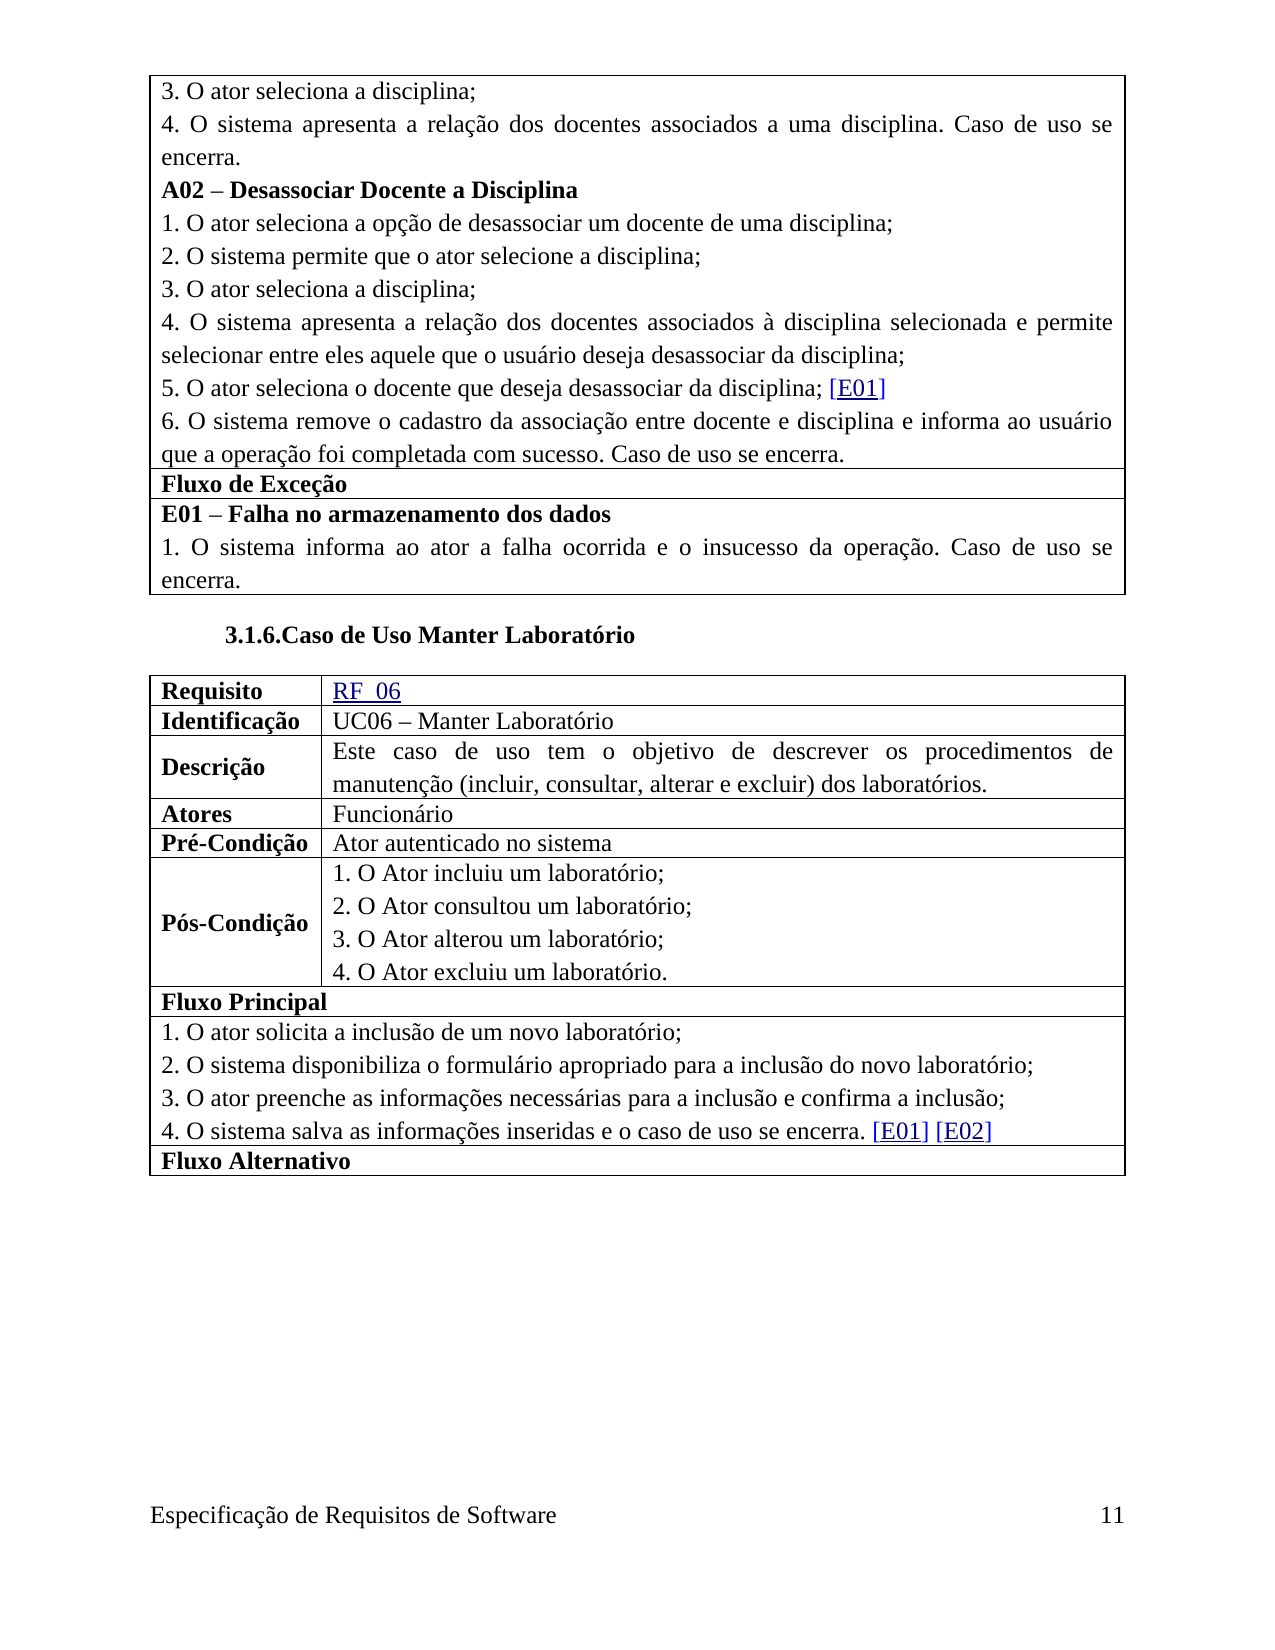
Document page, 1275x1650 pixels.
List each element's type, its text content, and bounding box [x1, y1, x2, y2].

table_header RF_06 [322, 676, 1124, 705]
table_cell UC06 – Manter Laboratório [322, 706, 1124, 735]
table_cell E01 – Falha no armazenamento dos dados 1. O sistema informa ao ator a falha ocorrida e o insucesso da operação. Caso de uso se encerra. [151, 499, 1124, 594]
table_cell Ator autenticado no sistema [322, 829, 1124, 857]
table_cell 1. O Ator incluiu um laboratório; 2. O Ator consultou um laboratório; 3. O Ator alterou um laboratório; 4. O Ator excluiu um laboratório. [322, 858, 1124, 986]
table_cell Fluxo Alternativo [151, 1146, 1124, 1174]
table_cell Fluxo Principal [151, 987, 1124, 1016]
table_cell Pré-Condição [151, 829, 321, 857]
subtitle Caso de Uso Manter Laboratório [225, 620, 1125, 648]
table_cell Atores [151, 799, 321, 827]
table_cell Identificação [151, 706, 321, 735]
table_cell Descrição [151, 736, 321, 798]
table_cell Funcionário [322, 799, 1124, 827]
table_cell 3. O ator seleciona a disciplina; 4. O sistema apresenta a relação dos docentes associados a uma disciplina. Caso de uso se encerra. A02 – Desassociar Docente a Disciplina 1. O ator seleciona a opção de desassociar um docente de uma disciplina; 2. O sistema permite que o ator selecione a disciplina; 3. O ator seleciona a disciplina; 4. O sistema apresenta a relação dos docentes associados à disciplina selecionada e permite selecionar entre eles aquele que o usuário deseja desassociar da disciplina; 5. O ator seleciona o docente que deseja desassociar da disciplina; [E01] 6. O sistema remove o cadastro da associação entre docente e disciplina e informa ao usuário que a operação foi completada com sucesso. Caso de uso se encerra. [151, 76, 1124, 468]
table_header Requisito [151, 676, 321, 705]
table_cell Este caso de uso tem o objetivo de descrever os procedimentos de manutenção (incluir, consultar, alterar e excluir) dos laboratórios. [322, 736, 1124, 798]
table_cell 1. O ator solicita a inclusão de um novo laboratório; 2. O sistema disponibiliza o formulário apropriado para a inclusão do novo laboratório; 3. O ator preenche as informações necessárias para a inclusão e confirma a inclusão; 4. O sistema salva as informações inseridas e o caso de uso se encerra. [E01] [E02] [151, 1017, 1124, 1145]
table_cell Fluxo de Exceção [151, 469, 1124, 498]
table_cell Pós-Condição [151, 858, 321, 986]
